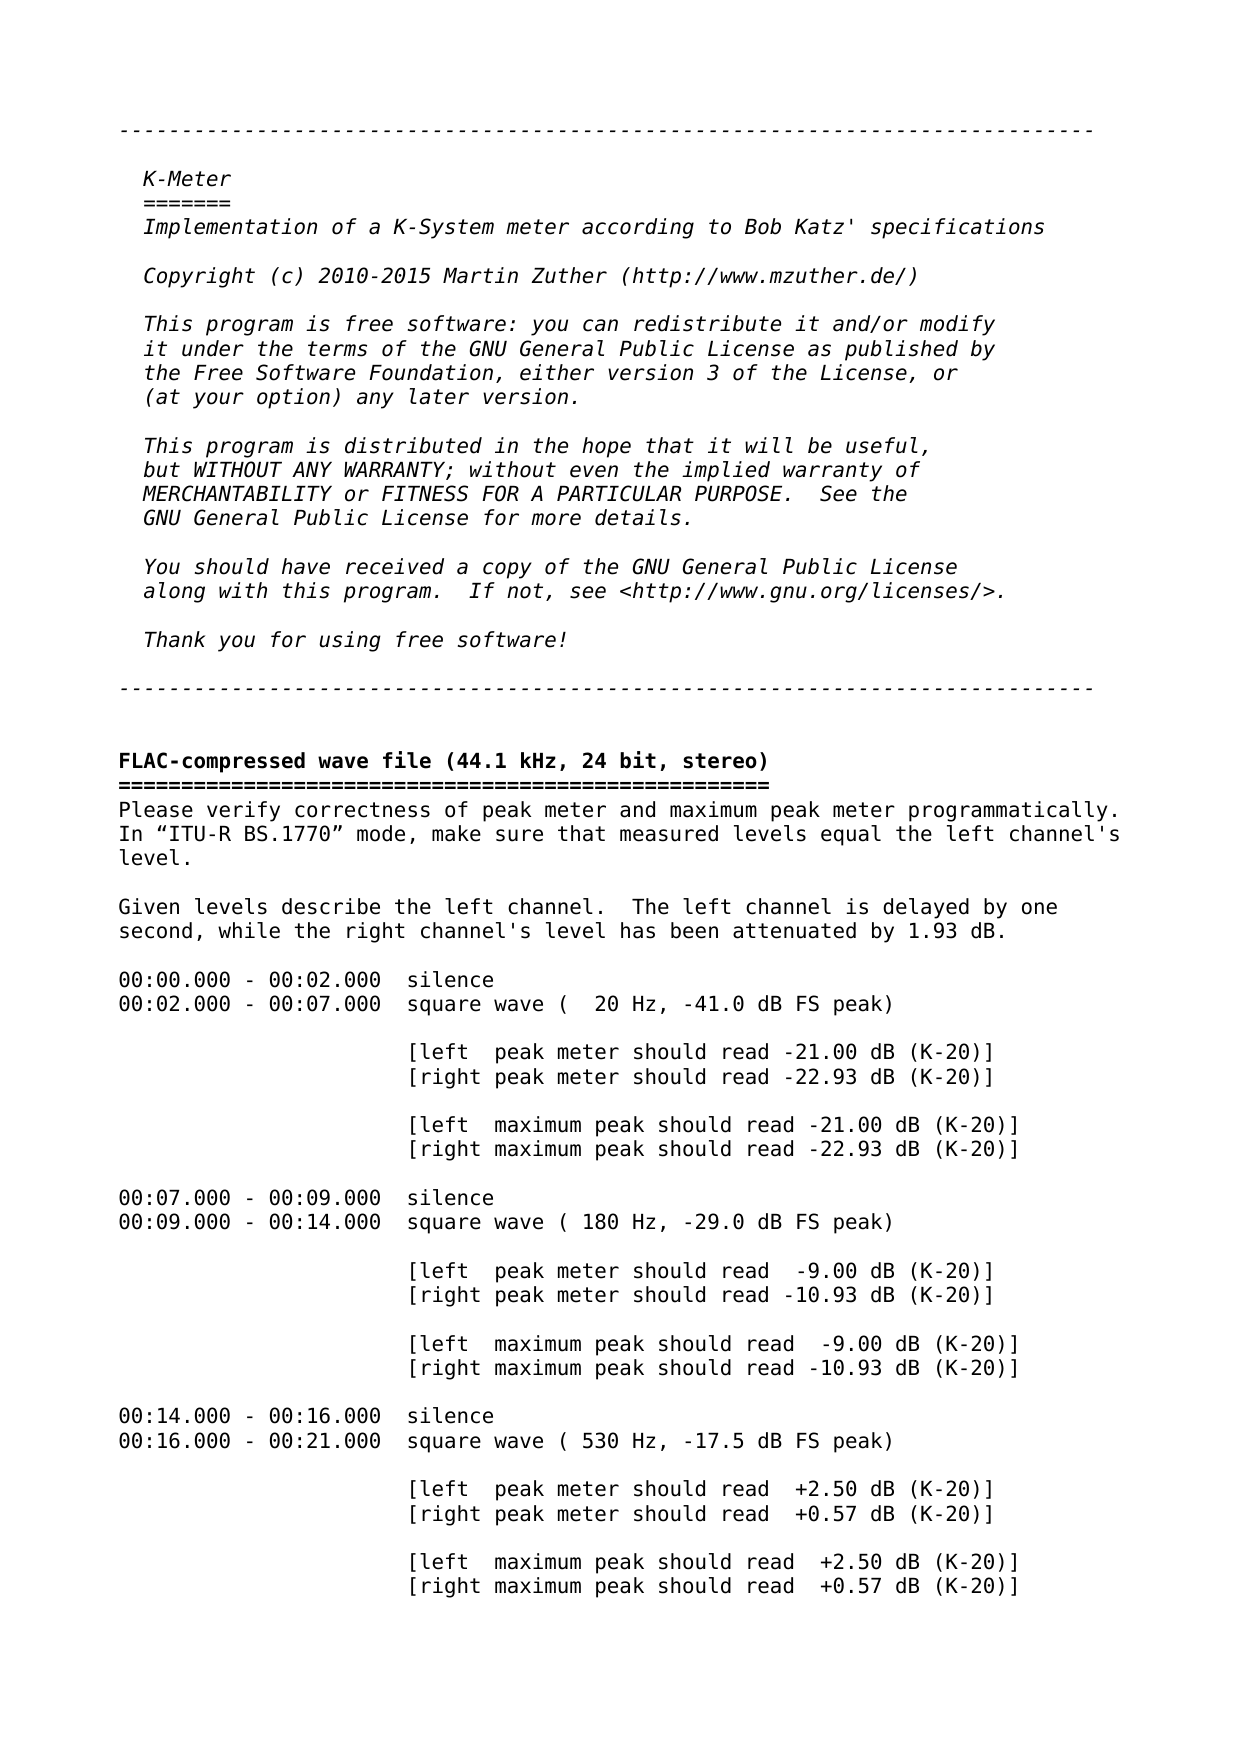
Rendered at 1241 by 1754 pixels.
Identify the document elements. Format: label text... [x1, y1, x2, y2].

text Implementation of a K-System meter according to Bob Katz' specifications [118, 215, 1122, 239]
text 00:16.000 - 00:21.000 square wave ( 530 Hz, -17.5 dB FS peak) [118, 1429, 1122, 1453]
text Please verify correctness of peak meter and maximum peak meter programmatically. In “ITU-R BS.1770” mode, make sure that measured levels equal the left channel's level. [118, 798, 1122, 871]
text [right peak meter should read +0.57 dB (K-20)] [118, 1502, 1122, 1526]
text 00:02.000 - 00:07.000 square wave ( 20 Hz, -41.0 dB FS peak) [118, 992, 1122, 1016]
text You should have received a copy of the GNU General Public License [118, 555, 1122, 579]
text [left maximum peak should read -9.00 dB (K-20)] [118, 1332, 1122, 1356]
text it under the terms of the GNU General Public License as published by [118, 337, 1122, 361]
text This program is distributed in the hope that it will be useful, [118, 434, 1122, 458]
text [left peak meter should read -9.00 dB (K-20)] [118, 1259, 1122, 1283]
text the Free Software Foundation, either version 3 of the License, or [118, 361, 1122, 385]
text 00:09.000 - 00:14.000 square wave ( 180 Hz, -29.0 dB FS peak) [118, 1210, 1122, 1234]
text [left peak meter should read -21.00 dB (K-20)] [118, 1040, 1122, 1065]
text along with this program. If not, see <http://www.gnu.org/licenses/>. [118, 579, 1122, 603]
text K-Meter [118, 167, 1122, 191]
text [left peak meter should read +2.50 dB (K-20)] [118, 1477, 1122, 1502]
text 00:14.000 - 00:16.000 silence [118, 1404, 1122, 1429]
text ------------------------------------------------------------------------------ [118, 118, 1122, 142]
text Thank you for using free software! [118, 628, 1122, 652]
text [left maximum peak should read +2.50 dB (K-20)] [118, 1550, 1122, 1574]
text 00:00.000 - 00:02.000 silence [118, 968, 1122, 992]
text This program is free software: you can redistribute it and/or modify [118, 312, 1122, 337]
text 00:07.000 - 00:09.000 silence [118, 1186, 1122, 1210]
text ======= [118, 191, 1122, 215]
text ------------------------------------------------------------------------------ [118, 676, 1122, 701]
text [left maximum peak should read -21.00 dB (K-20)] [118, 1113, 1122, 1137]
text ==================================================== [118, 773, 1122, 798]
text MERCHANTABILITY or FITNESS FOR A PARTICULAR PURPOSE. See the [118, 482, 1122, 506]
text [right peak meter should read -10.93 dB (K-20)] [118, 1283, 1122, 1307]
text Given levels describe the left channel. The left channel is delayed by one second, while the right channel's level has been attenuated by 1.93 dB. [118, 895, 1122, 943]
text [right peak meter should read -22.93 dB (K-20)] [118, 1065, 1122, 1089]
text [right maximum peak should read -22.93 dB (K-20)] [118, 1137, 1122, 1162]
text [right maximum peak should read -10.93 dB (K-20)] [118, 1356, 1122, 1380]
text Copyright (c) 2010-2015 Martin Zuther (http://www.mzuther.de/) [118, 264, 1122, 288]
text but WITHOUT ANY WARRANTY; without even the implied warranty of [118, 458, 1122, 482]
text FLAC-compressed wave file (44.1 kHz, 24 bit, stereo) [118, 749, 1122, 773]
text [right maximum peak should read +0.57 dB (K-20)] [118, 1574, 1122, 1599]
text GNU General Public License for more details. [118, 506, 1122, 531]
text (at your option) any later version. [118, 385, 1122, 409]
